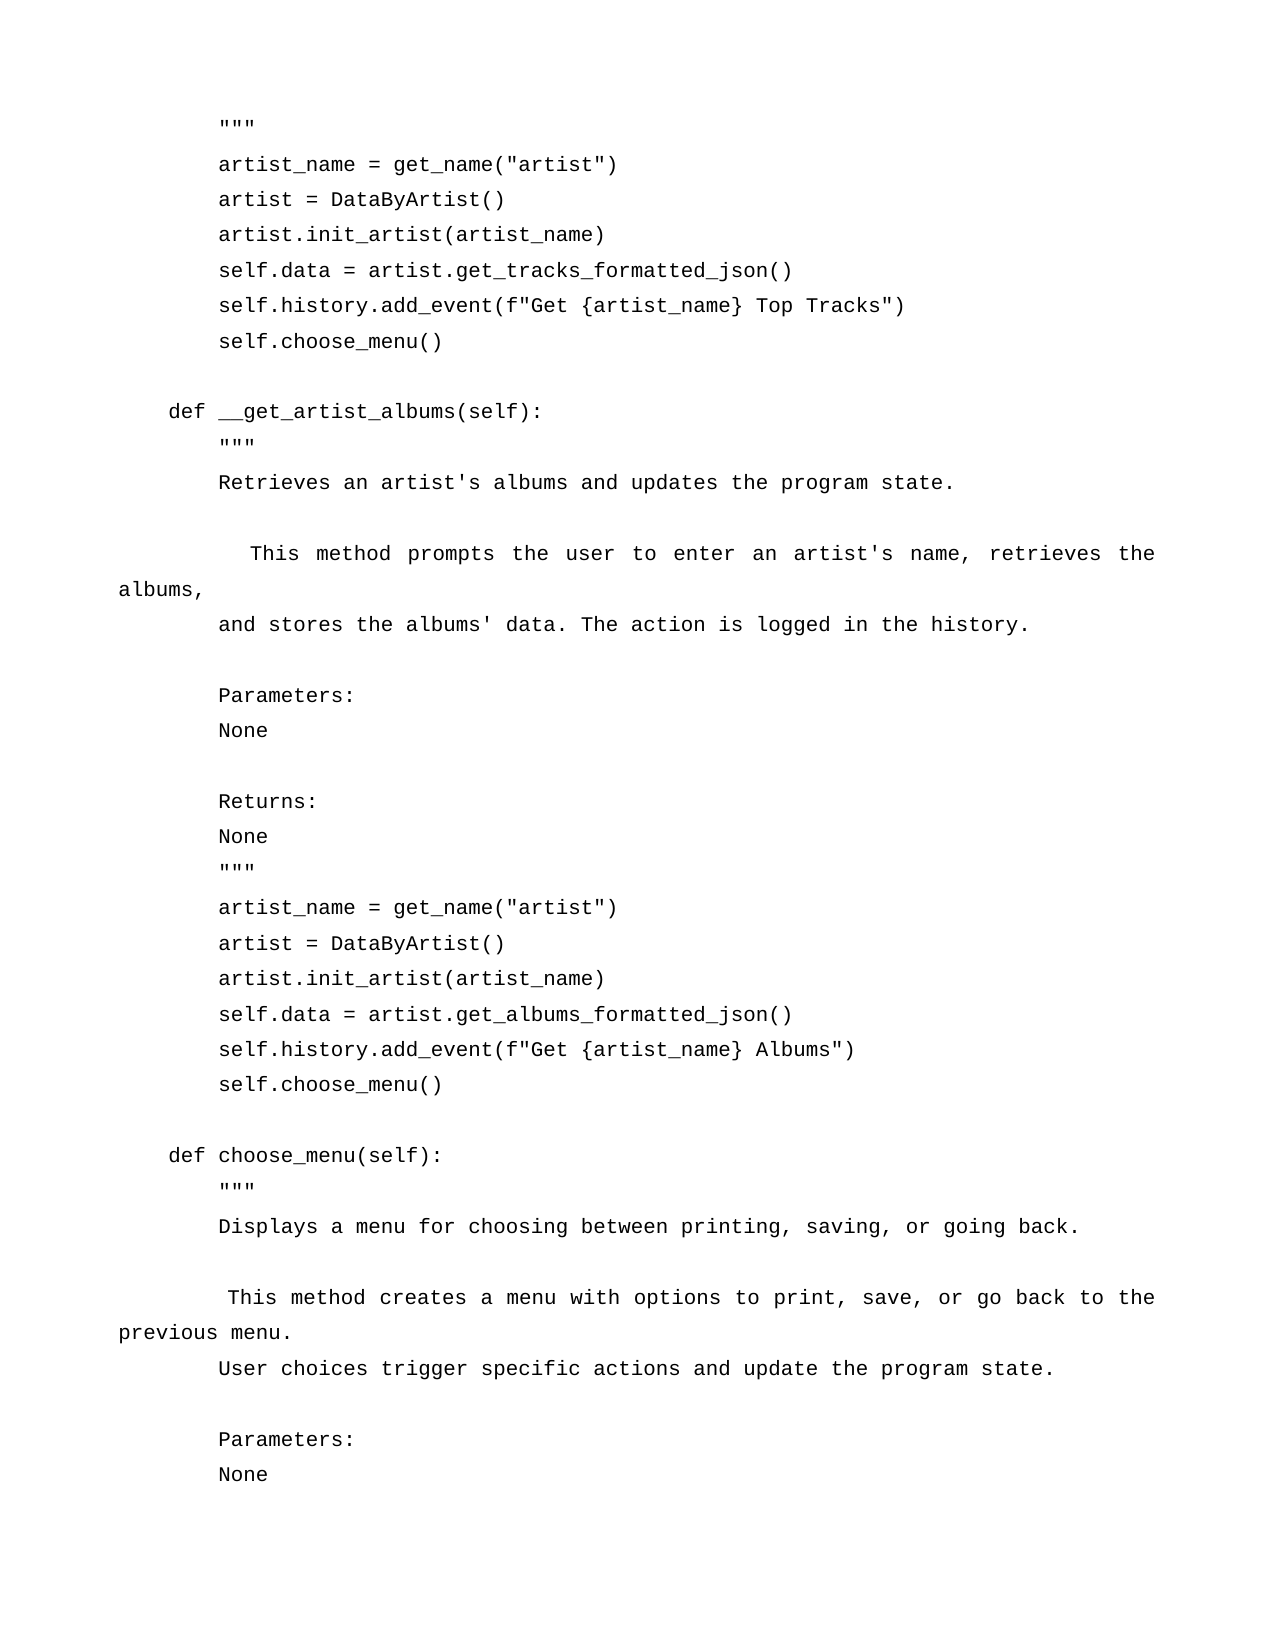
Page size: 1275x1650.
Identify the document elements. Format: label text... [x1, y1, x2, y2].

text artist_name = get_name("artist") [118, 897, 1157, 921]
text self.data = artist.get_tracks_formatted_json() [118, 260, 1157, 283]
text Parameters: [118, 685, 1157, 708]
text This method prompts the user to enter an artist's name, retrieves the albums, [118, 543, 1157, 602]
text self.choose_menu() [118, 331, 1157, 354]
text artist.init_artist(artist_name) [118, 968, 1157, 992]
text User choices trigger specific actions and update the program state. [118, 1358, 1157, 1381]
text None [118, 826, 1157, 850]
text and stores the albums' data. The action is logged in the history. [118, 614, 1157, 638]
text self.choose_menu() [118, 1074, 1157, 1098]
text artist = DataByArtist() [118, 189, 1157, 213]
text self.data = artist.get_albums_formatted_json() [118, 1003, 1157, 1027]
text Returns: [118, 791, 1157, 815]
text """ [118, 437, 1157, 461]
text """ [118, 118, 1157, 142]
text artist = DataByArtist() [118, 933, 1157, 956]
text self.history.add_event(f"Get {artist_name} Albums") [118, 1039, 1157, 1063]
text def __get_artist_albums(self): [118, 401, 1157, 425]
text artist.init_artist(artist_name) [118, 224, 1157, 248]
text def choose_menu(self): [118, 1145, 1157, 1169]
text None [118, 1464, 1157, 1488]
text artist_name = get_name("artist") [118, 153, 1157, 177]
text This method creates a menu with options to print, save, or go back to the previous menu. [118, 1287, 1157, 1346]
text Parameters: [118, 1428, 1157, 1452]
text self.history.add_event(f"Get {artist_name} Top Tracks") [118, 295, 1157, 319]
text """ [118, 1181, 1157, 1204]
text """ [118, 862, 1157, 886]
text None [118, 720, 1157, 744]
text Displays a menu for choosing between printing, saving, or going back. [118, 1216, 1157, 1240]
text Retrieves an artist's albums and updates the program state. [118, 472, 1157, 496]
